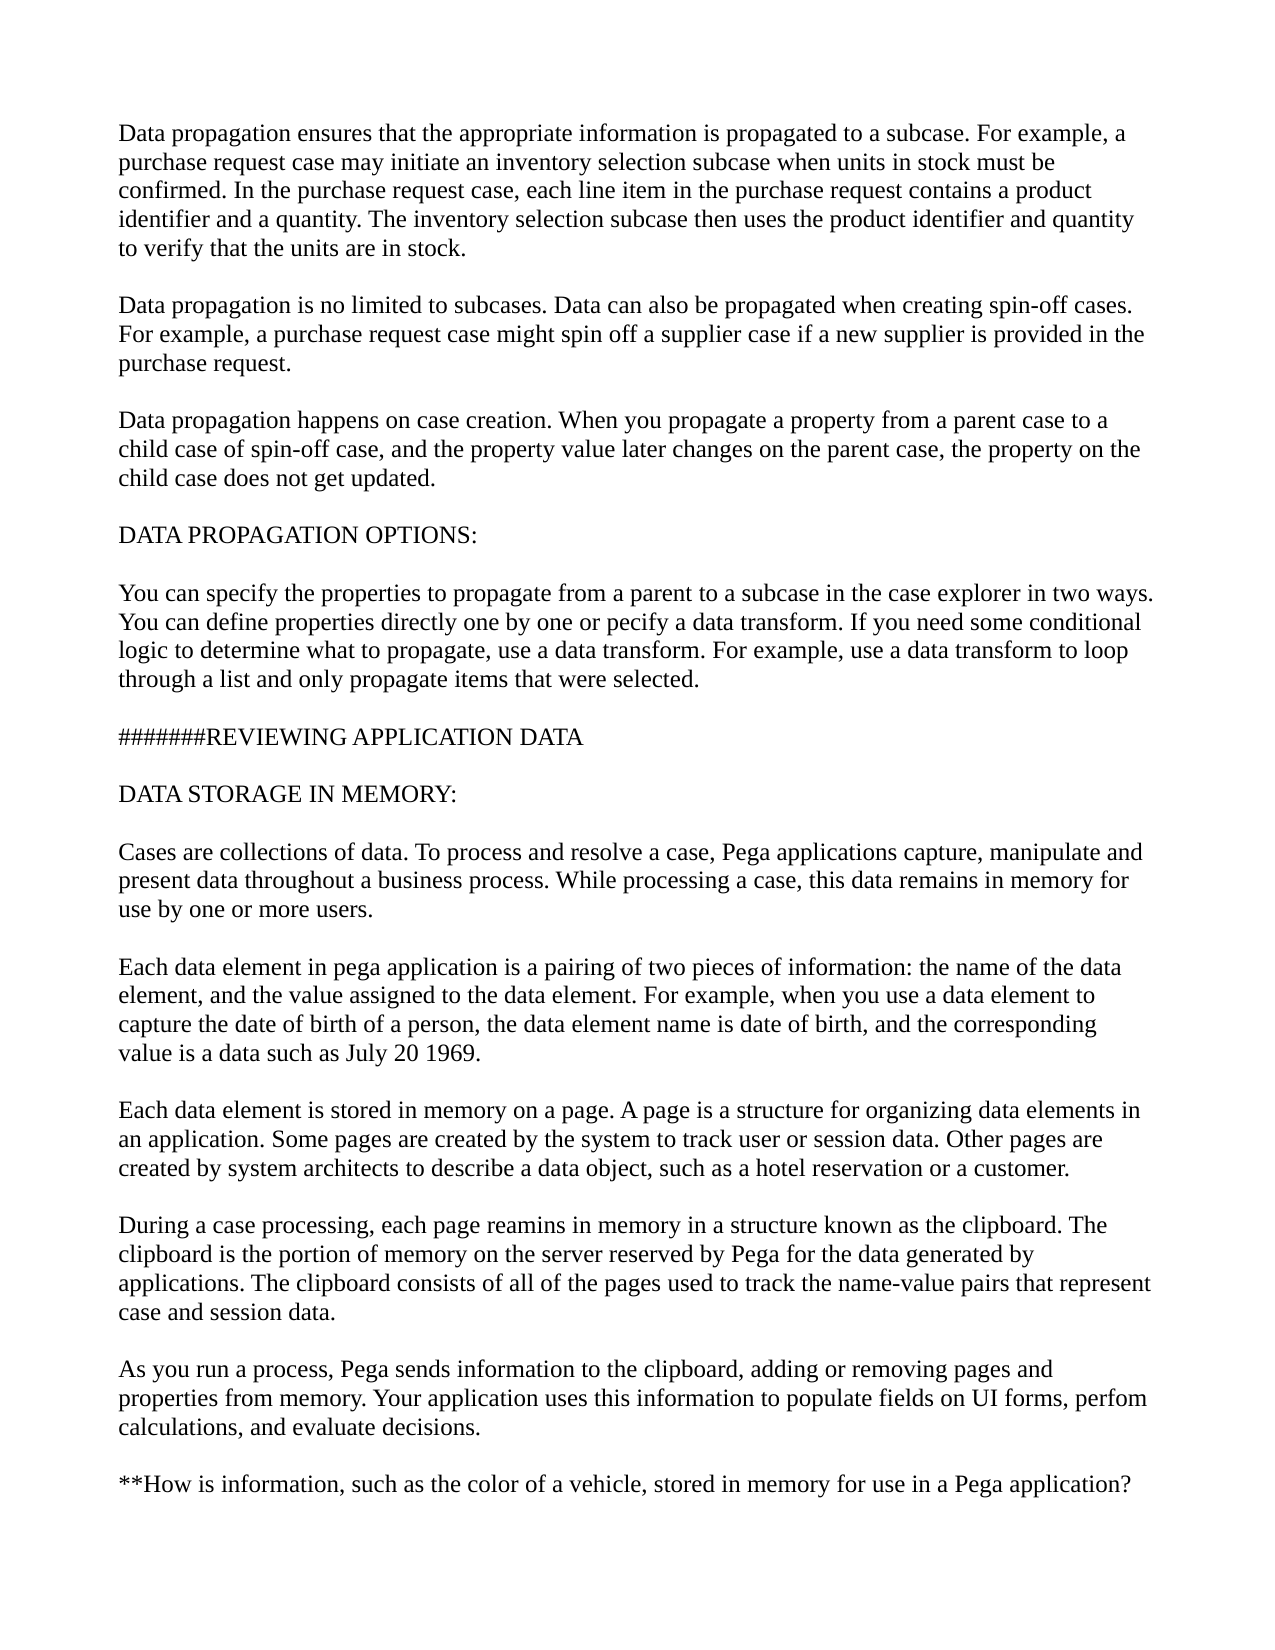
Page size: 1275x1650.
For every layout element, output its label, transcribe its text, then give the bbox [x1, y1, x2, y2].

text You can specify the properties to propagate from a parent to a subcase in the case explorer in two ways. You can define properties directly one by one or pecify a data transform. If you need some conditional logic to determine what to propagate, use a data transform. For example, use a data transform to loop through a list and only propagate items that were selected. [118, 578, 1157, 693]
text Cases are collections of data. To process and resolve a case, Pega applications capture, manipulate and present data throughout a business process. While processing a case, this data remains in memory for use by one or more users. [118, 837, 1157, 923]
text Each data element is stored in memory on a page. A page is a structure for organizing data elements in an application. Some pages are created by the system to track user or session data. Other pages are created by system architects to describe a data object, such as a hotel reservation or a customer. [118, 1096, 1157, 1182]
text Data propagation is no limited to subcases. Data can also be propagated when creating spin-off cases. For example, a purchase request case might spin off a supplier case if a new supplier is provided in the purchase request. [118, 291, 1157, 377]
text Each data element in pega application is a pairing of two pieces of information: the name of the data element, and the value assigned to the data element. For example, when you use a data element to capture the date of birth of a person, the data element name is date of birth, and the corresponding value is a data such as July 20 1969. [118, 952, 1157, 1067]
text During a case processing, each page reamins in memory in a structure known as the clipboard. The clipboard is the portion of memory on the server reserved by Pega for the data generated by applications. The clipboard consists of all of the pages used to track the name-value pairs that represent case and session data. [118, 1211, 1157, 1326]
text **How is information, such as the color of a vehicle, stored in memory for use in a Pega application? [118, 1469, 1157, 1498]
text As you run a process, Pega sends information to the clipboard, adding or removing pages and properties from memory. Your application uses this information to populate fields on UI forms, perfom calculations, and evaluate decisions. [118, 1354, 1157, 1441]
text Data propagation happens on case creation. When you propagate a property from a parent case to a child case of spin-off case, and the property value later changes on the parent case, the property on the child case does not get updated. [118, 406, 1157, 492]
text Data propagation ensures that the appropriate information is propagated to a subcase. For example, a purchase request case may initiate an inventory selection subcase when units in stock must be confirmed. In the purchase request case, each line item in the purchase request contains a product identifier and a quantity. The inventory selection subcase then uses the product identifier and quantity to verify that the units are in stock. [118, 118, 1157, 262]
text DATA STORAGE IN MEMORY: [118, 779, 1157, 808]
text #######REVIEWING APPLICATION DATA [118, 722, 1157, 751]
text DATA PROPAGATION OPTIONS: [118, 521, 1157, 549]
